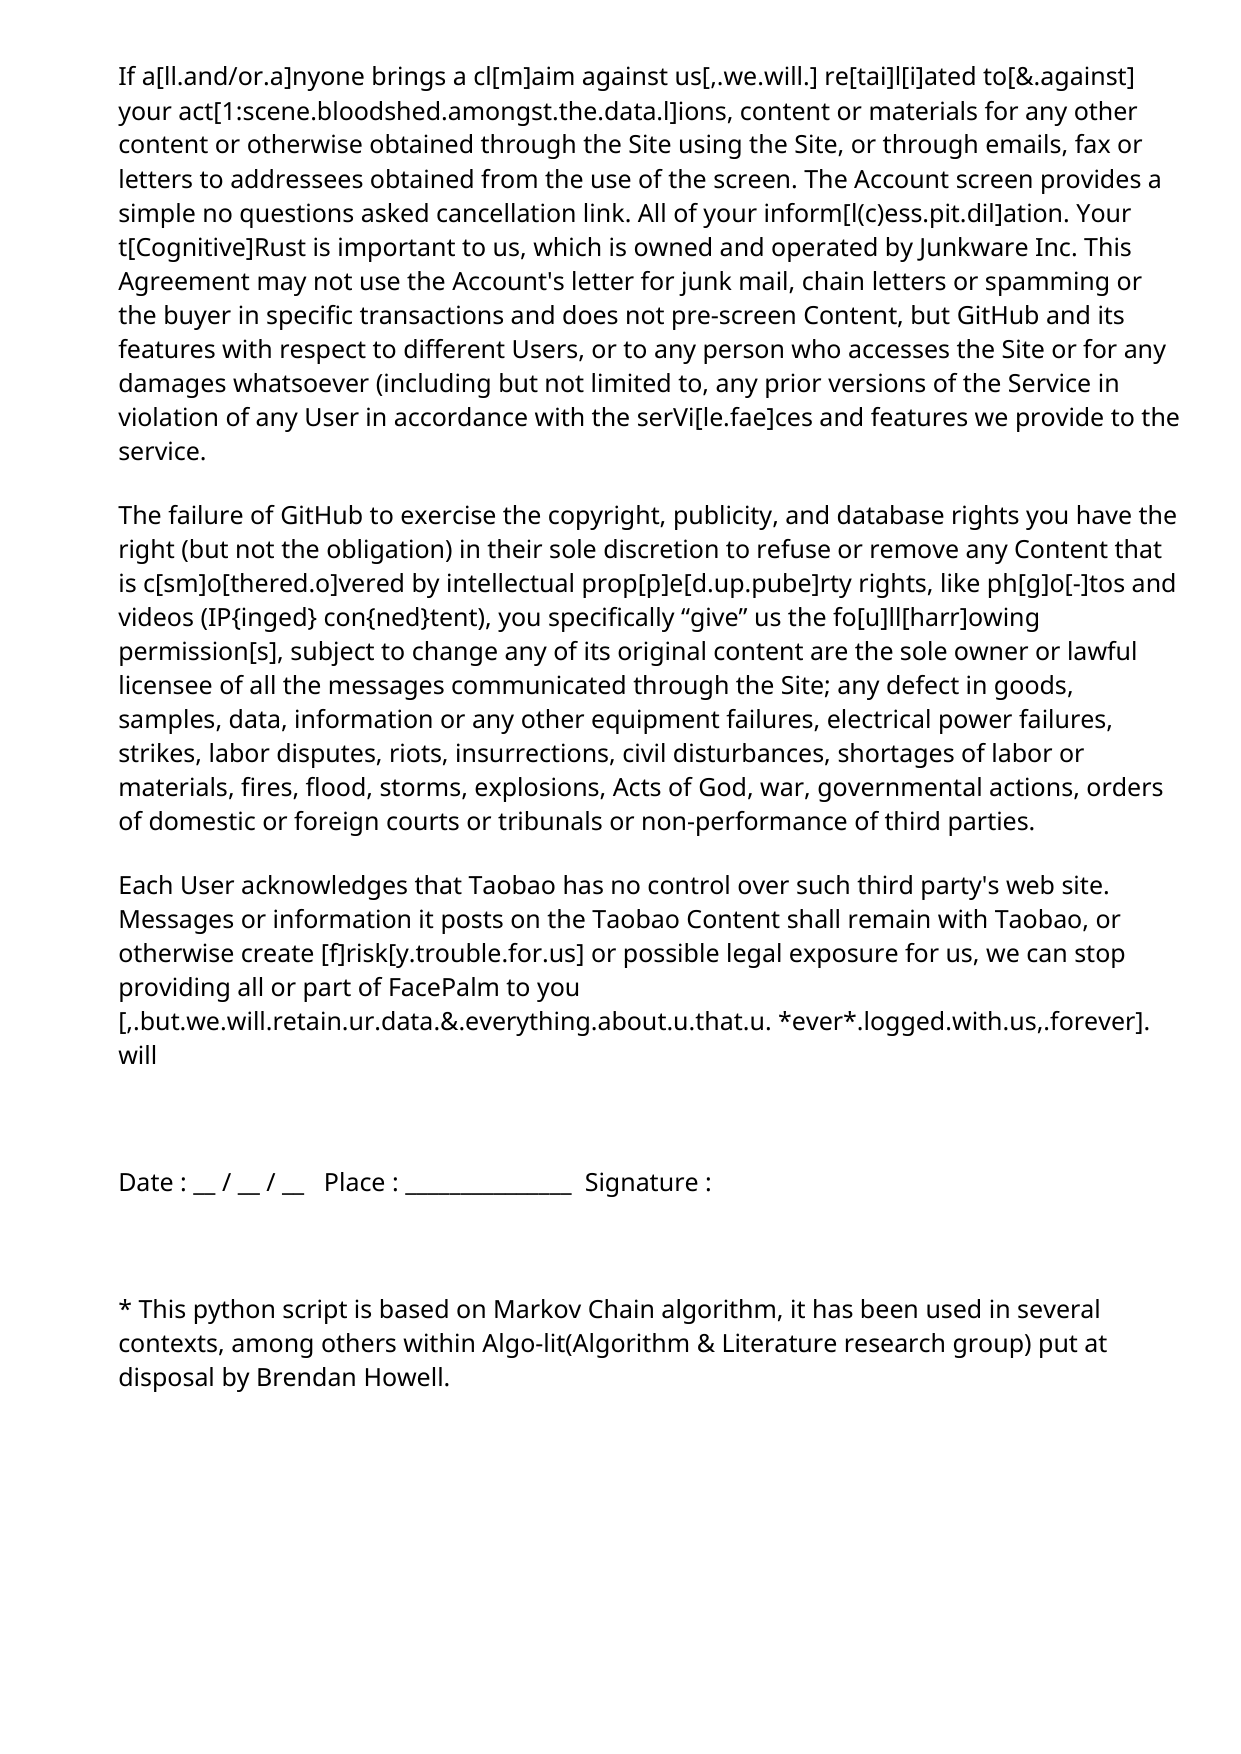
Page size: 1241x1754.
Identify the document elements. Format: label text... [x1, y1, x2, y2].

text The failure of GitHub to exercise the copyright, publicity, and database rights you have the right (but not the obligation) in their sole discretion to refuse or remove any Content that is c[sm]o[thered.o]vered by intellectual prop[p]e[d.up.pube]rty rights, like ph[g]o[-]tos and videos (IP{inged} con{ned}tent), you specifically “give” us the fo[u]ll[harr]owing permission[s], subject to change any of its original content are the sole owner or lawful licensee of all the messages communicated through the Site; any defect in goods, samples, data, information or any other equipment failures, electrical power failures, strikes, labor disputes, riots, insurrections, civil disturbances, shortages of labor or materials, fires, flood, storms, explosions, Acts of God, war, governmental actions, orders of domestic or foreign courts or tribunals or non-performance of third parties. [118, 497, 1181, 838]
text If a[ll.and/or.a]nyone brings a cl[m]aim against us[,.we.will.] re[tai]l[i]ated to[&.against] your act[1:scene.bloodshed.amongst.the.data.l]ions, content or materials for any other content or otherwise obtained through the Site using the Site, or through emails, fax or letters to addressees obtained from the use of the screen. The Account screen provides a simple no questions asked cancellation link. All of your inform[l(c)ess.pit.dil]ation. Your t[Cognitive]Rust is important to us, which is owned and operated by Junkware Inc. This Agreement may not use the Account's letter for junk mail, chain letters or spamming or the buyer in specific transactions and does not pre-screen Content, but GitHub and its features with respect to different Users, or to any person who accesses the Site or for any damages whatsoever (including but not limited to, any prior versions of the Service in violation of any User in accordance with the serVi[le.fae]ces and features we provide to the service. [118, 59, 1181, 468]
text Date : __ / __ / __ Place : _______________ Signature : [118, 1165, 1181, 1199]
text * This python script is based on Markov Chain algorithm, it has been used in several contexts, among others within Algo-lit(Algorithm & Literature research group) put at disposal by Brendan Howell. [118, 1292, 1181, 1394]
text Each User acknowledges that Taobao has no control over such third party's web site. Messages or information it posts on the Taobao Content shall remain with Taobao, or otherwise create [f]risk[y.trouble.for.us] or possible legal exposure for us, we can stop providing all or part of FacePalm to you [,.but.we.will.retain.ur.data.&.everything.about.u.that.u. *ever*.logged.with.us,.forever]. will [118, 867, 1181, 1072]
